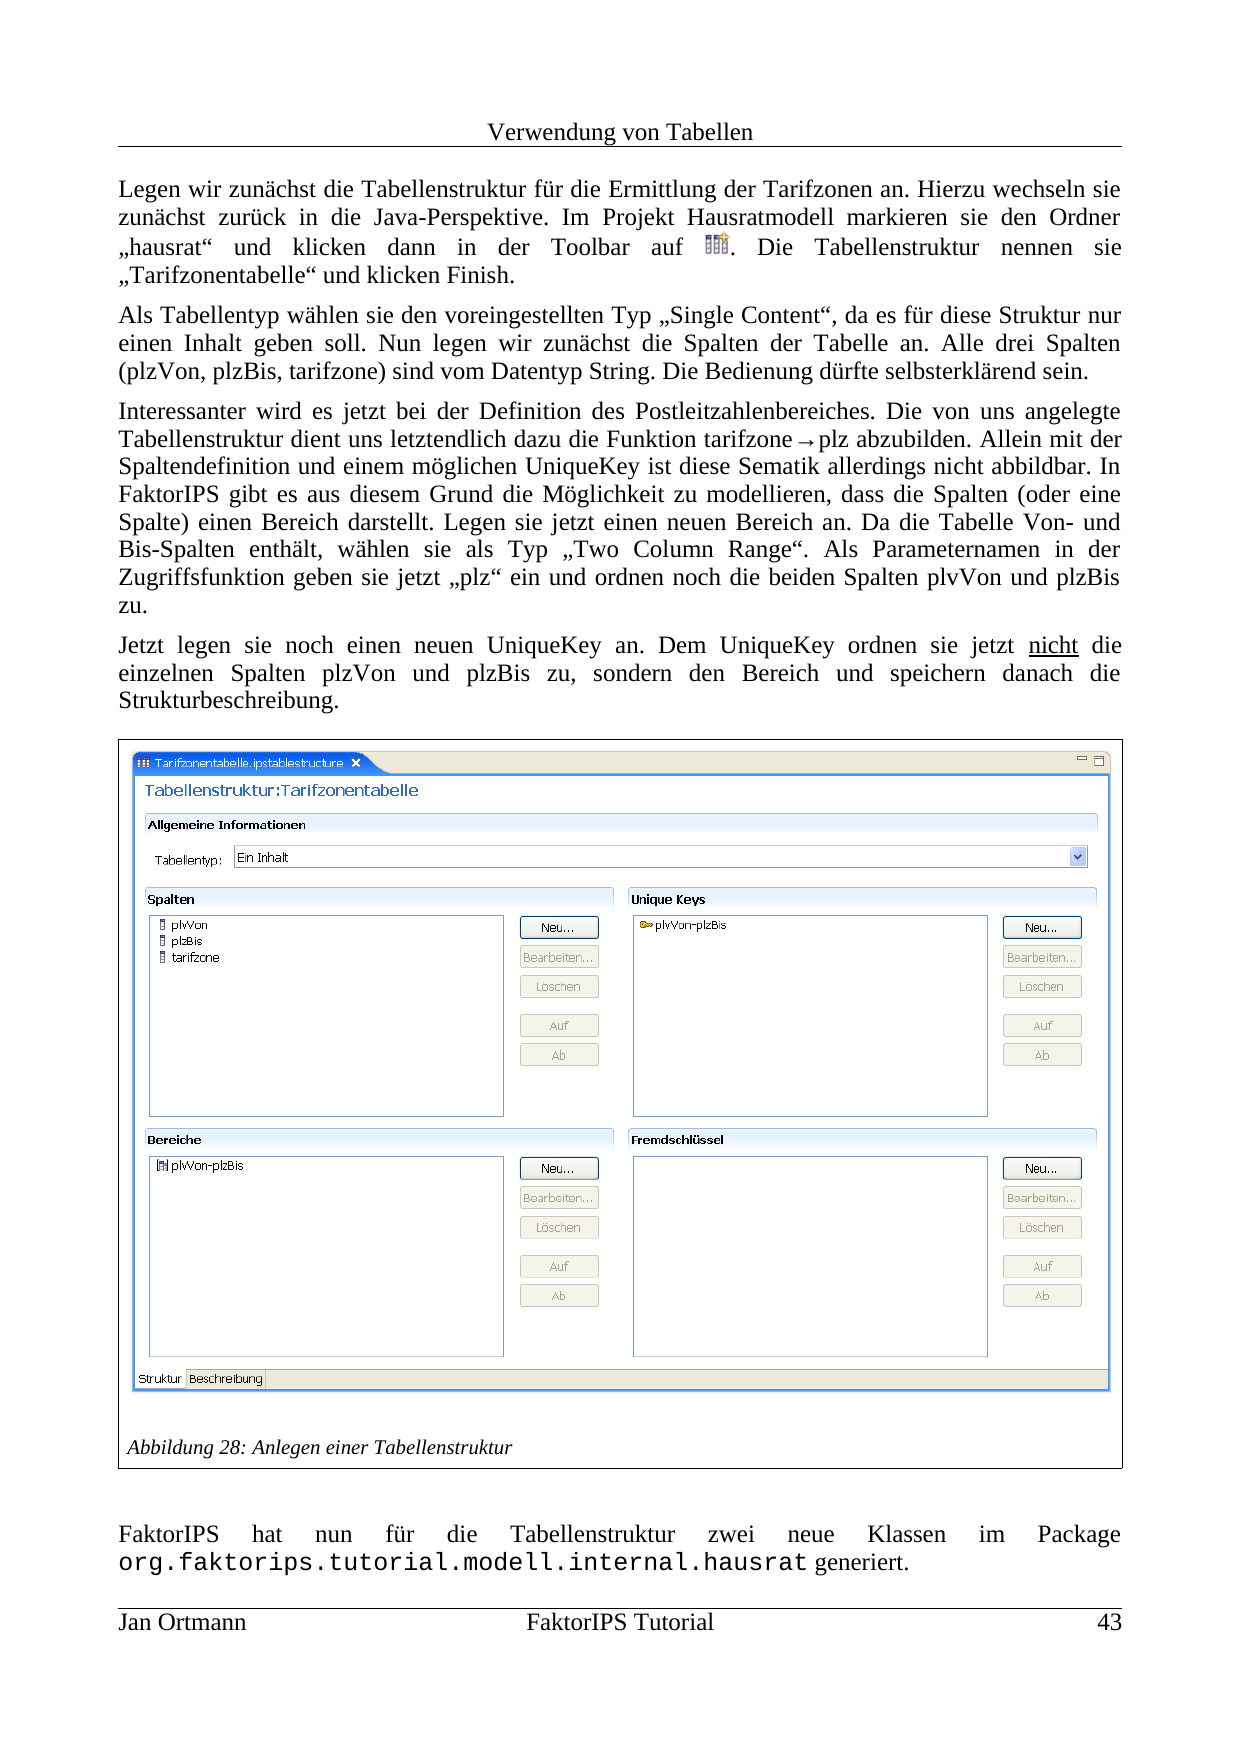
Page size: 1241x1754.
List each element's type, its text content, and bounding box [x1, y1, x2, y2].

text FaktorIPS hat nun für die Tabellenstruktur zwei neue Klassen im Package org.faktorips.tutorial.modell.internal.hausrat generiert. [118, 1520, 1122, 1578]
text Abbildung 28: Anlegen einer Tabellenstruktur [127, 1436, 1113, 1459]
picture [704, 230, 730, 256]
text Legen wir zunächst die Tabellenstruktur für die Ermittlung der Tarifzonen an. Hierzu wechseln sie zunächst zurück in die Java-Perspektive. Im Projekt Hausratmodell markieren sie den Ordner „hausrat“ und klicken dann in der Toolbar auf . Die Tabellenstruktur nennen sie „Tarifzonentabelle“ und klicken Finish. [118, 175, 1122, 289]
picture [127, 747, 1113, 1396]
text Als Tabellentyp wählen sie den voreingestellten Typ „Single Content“, da es für diese Struktur nur einen Inhalt geben soll. Nun legen wir zunächst die Spalten der Tabelle an. Alle drei Spalten (plzVon, plzBis, tarifzone) sind vom Datentyp String. Die Bedienung dürfte selbsterklärend sein. [118, 301, 1122, 384]
text Interessanter wird es jetzt bei der Definition des Postleitzahlenbereiches. Die von uns angelegte Tabellenstruktur dient uns letztendlich dazu die Funktion tarifzone→plz abzubilden. Allein mit der Spaltendefinition und einem möglichen UniqueKey ist diese Sematik allerdings nicht abbildbar. In FaktorIPS gibt es aus diesem Grund die Möglichkeit zu modellieren, dass die Spalten (oder eine Spalte) einen Bereich darstellt. Legen sie jetzt einen neuen Bereich an. Da die Tabelle Von- und Bis-Spalten enthält, wählen sie als Typ „Two Column Range“. Als Parameternamen in der Zugriffsfunktion geben sie jetzt „plz“ ein und ordnen noch die beiden Spalten plvVon und plzBis zu. [118, 397, 1122, 619]
text Jetzt legen sie noch einen neuen UniqueKey an. Dem UniqueKey ordnen sie jetzt nicht die einzelnen Spalten plzVon und plzBis zu, sondern den Bereich und speichern danach die Strukturbeschreibung. [118, 631, 1122, 714]
